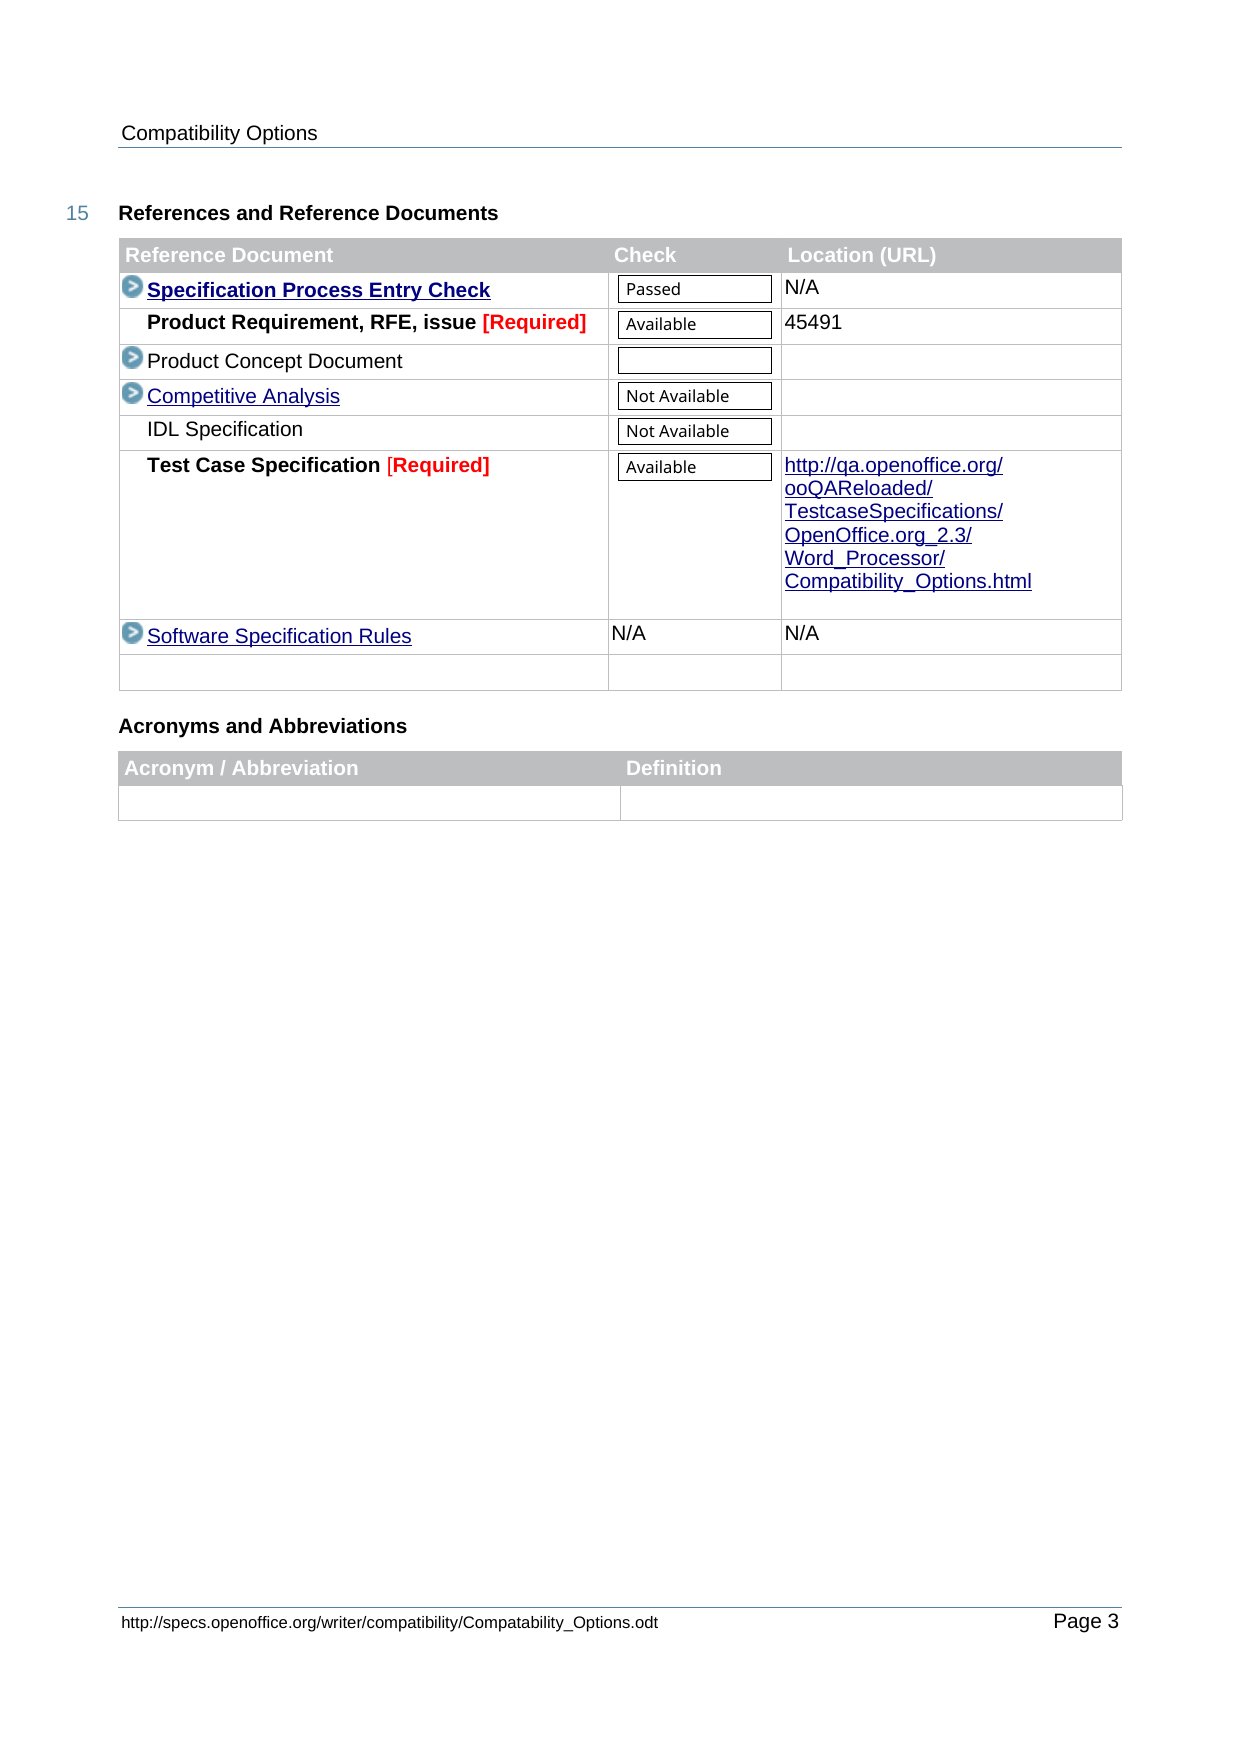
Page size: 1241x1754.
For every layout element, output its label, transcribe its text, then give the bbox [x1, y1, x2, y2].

table_header Check [609, 238, 781, 273]
table_header Reference Document [119, 238, 608, 273]
table_cell [609, 416, 781, 450]
table_cell Software Specification Rules [120, 620, 608, 654]
table_cell N/A [782, 273, 1121, 308]
table_cell Competitive Analysis [120, 380, 608, 415]
table_cell 45491 [782, 309, 1121, 344]
table_cell [782, 655, 1121, 690]
picture [122, 346, 147, 369]
picture [122, 275, 147, 298]
table_header Location (URL) [782, 238, 1122, 273]
table_cell <Other, e.g. references to related specs> [120, 655, 608, 690]
table_cell [609, 655, 781, 690]
table_cell [609, 309, 781, 344]
table_cell <Please enter location here> [782, 416, 1121, 450]
picture [122, 382, 147, 404]
table_cell <WYSIWYG> [119, 786, 620, 820]
picture [122, 622, 147, 644]
table_cell <What You See Is What You Get> [621, 786, 1122, 820]
table_cell <Please enter location here> [782, 345, 1121, 379]
subtitle References and Reference Documents [118, 202, 1122, 225]
subtitle Acronyms and Abbreviations [118, 715, 1122, 738]
table_cell Test Case Specification [Required] [120, 451, 608, 619]
table_cell [609, 273, 781, 308]
table_cell Product Requirement, RFE, issue [Required] [120, 309, 608, 344]
table_header Definition [620, 751, 1122, 785]
table_cell IDL Specification [120, 416, 608, 450]
table_cell Product Concept Document [120, 345, 608, 379]
table_cell [609, 451, 781, 619]
table_cell Specification Process Entry Check [120, 273, 608, 308]
table_cell http://qa.openoffice.org/ooQAReloaded/TestcaseSpecifications/OpenOffice.org_2.3/Word_Processor/Compatibility_Options.html [782, 451, 1121, 619]
table_cell [609, 380, 781, 415]
table_header Acronym / Abbreviation [118, 751, 620, 785]
table_cell <Please enter location here> [782, 380, 1121, 415]
table_cell N/A [609, 620, 781, 654]
table_cell N/A [782, 620, 1121, 654]
table_cell [609, 345, 781, 379]
